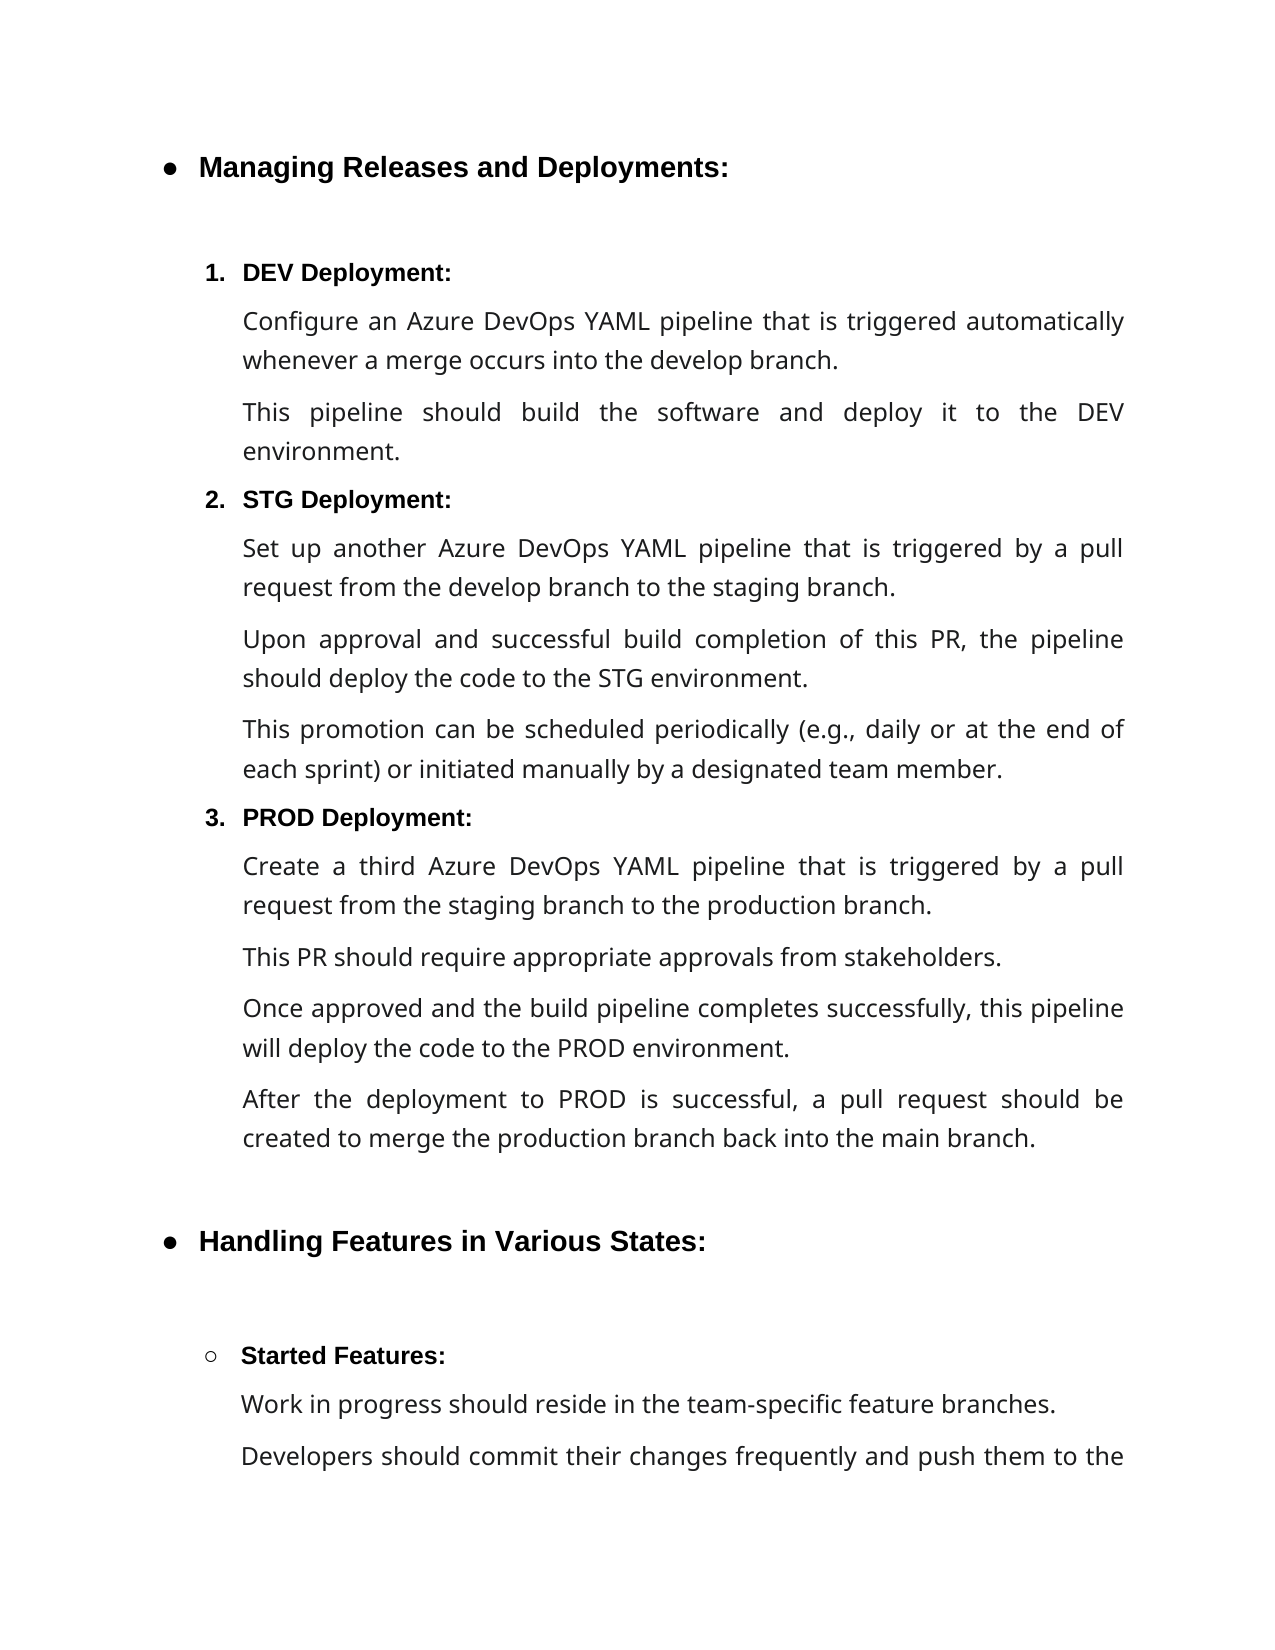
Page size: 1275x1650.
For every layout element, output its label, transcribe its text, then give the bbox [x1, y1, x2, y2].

subtitle DEV Deployment: [205, 258, 1125, 287]
subtitle STG Deployment: [205, 485, 1125, 514]
text This pipeline should build the software and deploy it to the DEV environment. [242, 394, 1125, 467]
text After the deployment to PROD is successful, a pull request should be created to merge the production branch back into the main branch. [242, 1082, 1125, 1155]
text Upon approval and successful build completion of this PR, the pipeline should deploy the code to the STG environment. [242, 621, 1125, 694]
subtitle Handling Features in Various States: [161, 1224, 1125, 1258]
text Developers should commit their changes frequently and push them to the [241, 1438, 1125, 1472]
text Set up another Azure DevOps YAML pipeline that is triggered by a pull request from the develop branch to the staging branch. [242, 531, 1125, 604]
text This PR should require appropriate approvals from stakeholders. [242, 939, 1125, 973]
text Once approved and the build pipeline completes successfully, this pipeline will deploy the code to the PROD environment. [242, 991, 1125, 1064]
subtitle Managing Releases and Deployments: [161, 150, 1125, 183]
subtitle PROD Deployment: [205, 803, 1125, 832]
subtitle Started Features: [203, 1341, 1125, 1370]
text Work in progress should reside in the team-specific feature branches. [241, 1387, 1125, 1421]
text This promotion can be scheduled periodically (e.g., daily or at the end of each sprint) or initiated manually by a designated team member. [242, 712, 1125, 785]
text Configure an Azure DevOps YAML pipeline that is triggered automatically whenever a merge occurs into the develop branch. [242, 303, 1125, 377]
text Create a third Azure DevOps YAML pipeline that is triggered by a pull request from the staging branch to the production branch. [242, 848, 1125, 922]
